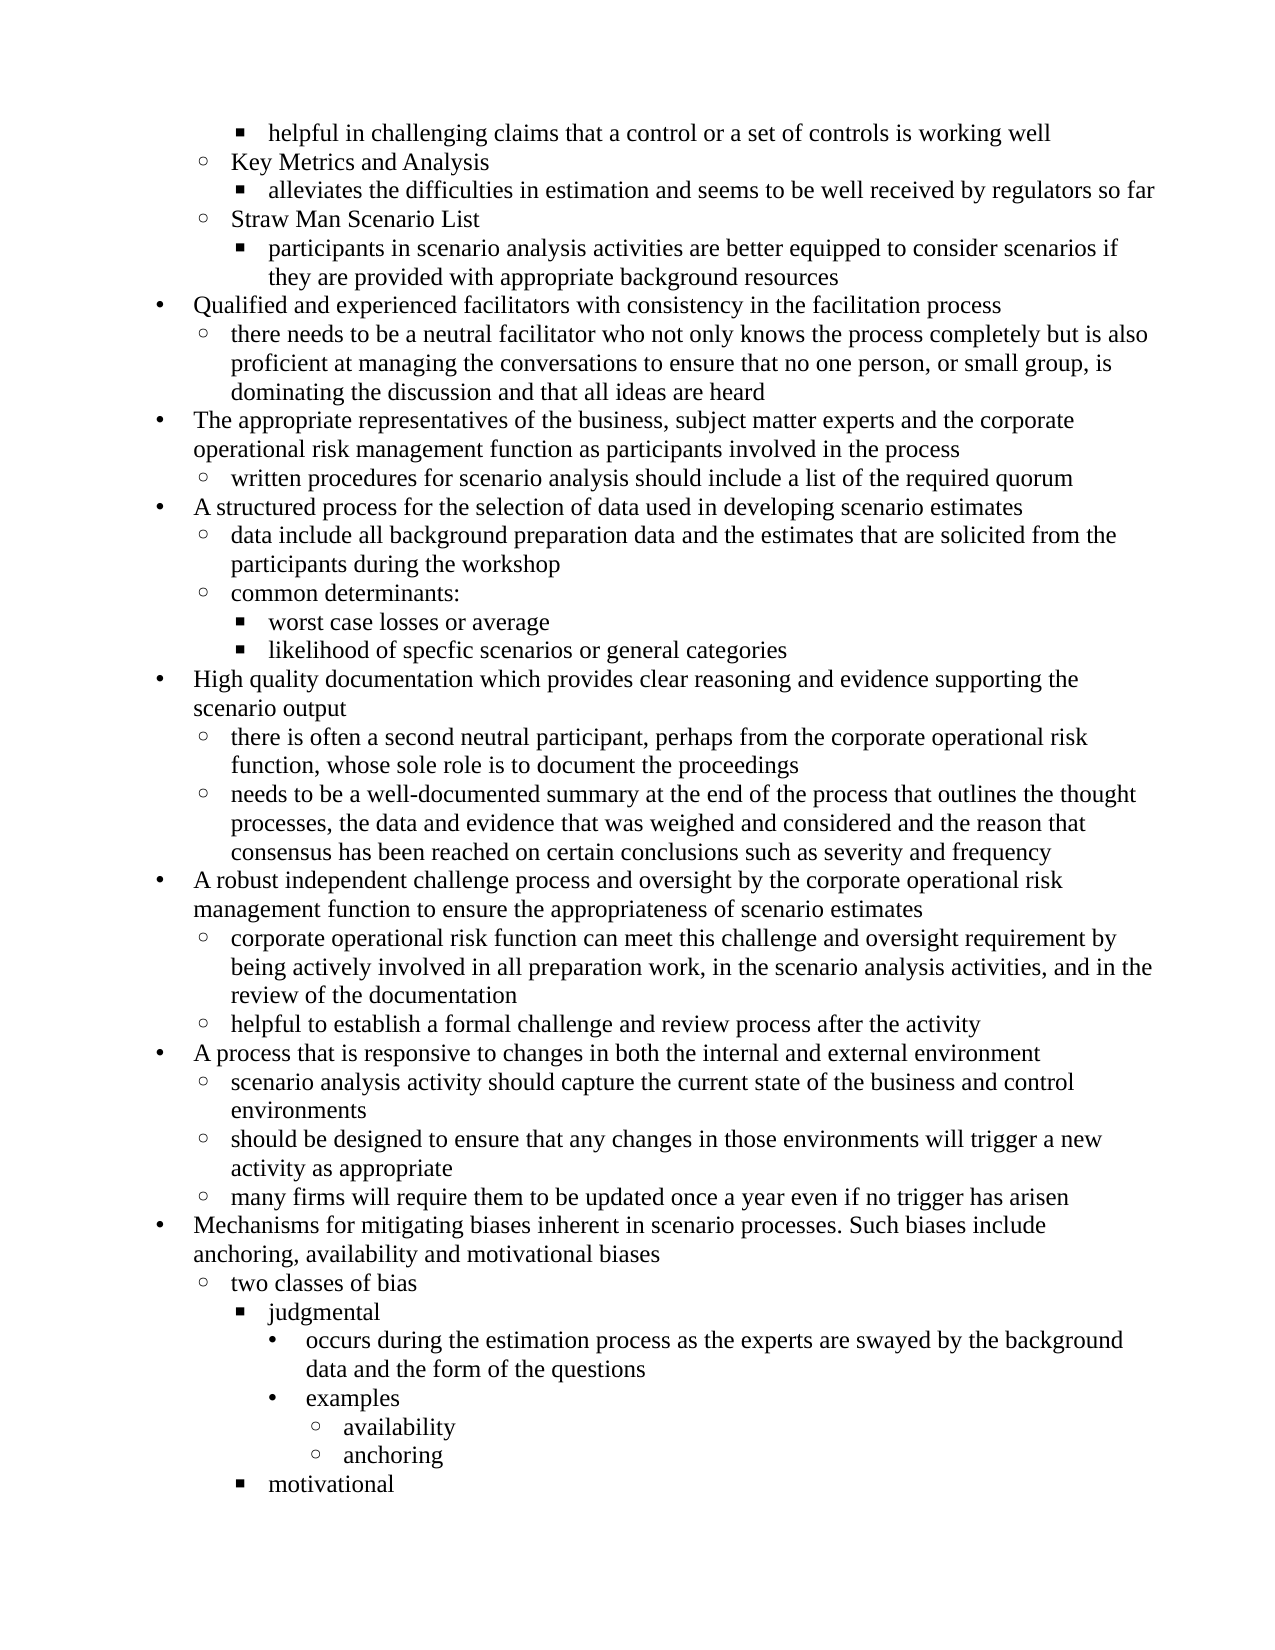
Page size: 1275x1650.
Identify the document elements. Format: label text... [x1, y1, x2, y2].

list occurs during the estimation process as the experts are swayed by the background data and the form of the questions [268, 1326, 1157, 1383]
list A structured process for the selection of data used in developing scenario estimates [156, 492, 1157, 521]
list there is often a second neutral participant, perhaps from the corporate operational risk function, whose sole role is to document the proceedings [193, 722, 1157, 779]
list data include all background preparation data and the estimates that are solicited from the participants during the workshop [193, 521, 1157, 578]
list A robust independent challenge process and oversight by the corporate operational risk management function to ensure the appropriateness of scenario estimates [156, 866, 1157, 923]
list Key Metrics and Analysis [193, 147, 1157, 176]
list availability [306, 1412, 1157, 1441]
list worst case losses or average [231, 607, 1157, 636]
list motivational [231, 1469, 1157, 1498]
list scenario analysis activity should capture the current state of the business and control environments [193, 1067, 1157, 1124]
list written procedures for scenario analysis should include a list of the required quorum [193, 463, 1157, 492]
list many firms will require them to be updated once a year even if no trigger has arisen [193, 1182, 1157, 1211]
list should be designed to ensure that any changes in those environments will trigger a new activity as appropriate [193, 1124, 1157, 1182]
list two classes of bias [193, 1268, 1157, 1297]
list common determinants: [193, 578, 1157, 607]
list Mechanisms for mitigating biases inherent in scenario processes. Such biases include anchoring, availability and motivational biases [156, 1211, 1157, 1268]
list High quality documentation which provides clear reasoning and evidence supporting the scenario output [156, 664, 1157, 722]
list there needs to be a neutral facilitator who not only knows the process completely but is also proficient at managing the conversations to ensure that no one person, or small group, is dominating the discussion and that all ideas are heard [193, 319, 1157, 406]
list corporate operational risk function can meet this challenge and oversight requirement by being actively involved in all preparation work, in the scenario analysis activities, and in the review of the documentation [193, 923, 1157, 1009]
list alleviates the difficulties in estimation and seems to be well received by regulators so far [231, 176, 1157, 204]
list judgmental [231, 1297, 1157, 1326]
list anchoring [306, 1441, 1157, 1469]
list helpful to establish a formal challenge and review process after the activity [193, 1009, 1157, 1038]
list The appropriate representatives of the business, subject matter experts and the corporate operational risk management function as participants involved in the process [156, 406, 1157, 463]
list Qualified and experienced facilitators with consistency in the facilitation process [156, 291, 1157, 319]
list A process that is responsive to changes in both the internal and external environment [156, 1038, 1157, 1067]
list helpful in challenging claims that a control or a set of controls is working well [231, 118, 1157, 147]
list likelihood of specfic scenarios or general categories [231, 636, 1157, 664]
list needs to be a well-documented summary at the end of the process that outlines the thought processes, the data and evidence that was weighed and considered and the reason that consensus has been reached on certain conclusions such as severity and frequency [193, 779, 1157, 866]
list participants in scenario analysis activities are better equipped to consider scenarios if they are provided with appropriate background resources [231, 233, 1157, 291]
list examples [268, 1383, 1157, 1412]
list Straw Man Scenario List [193, 204, 1157, 233]
